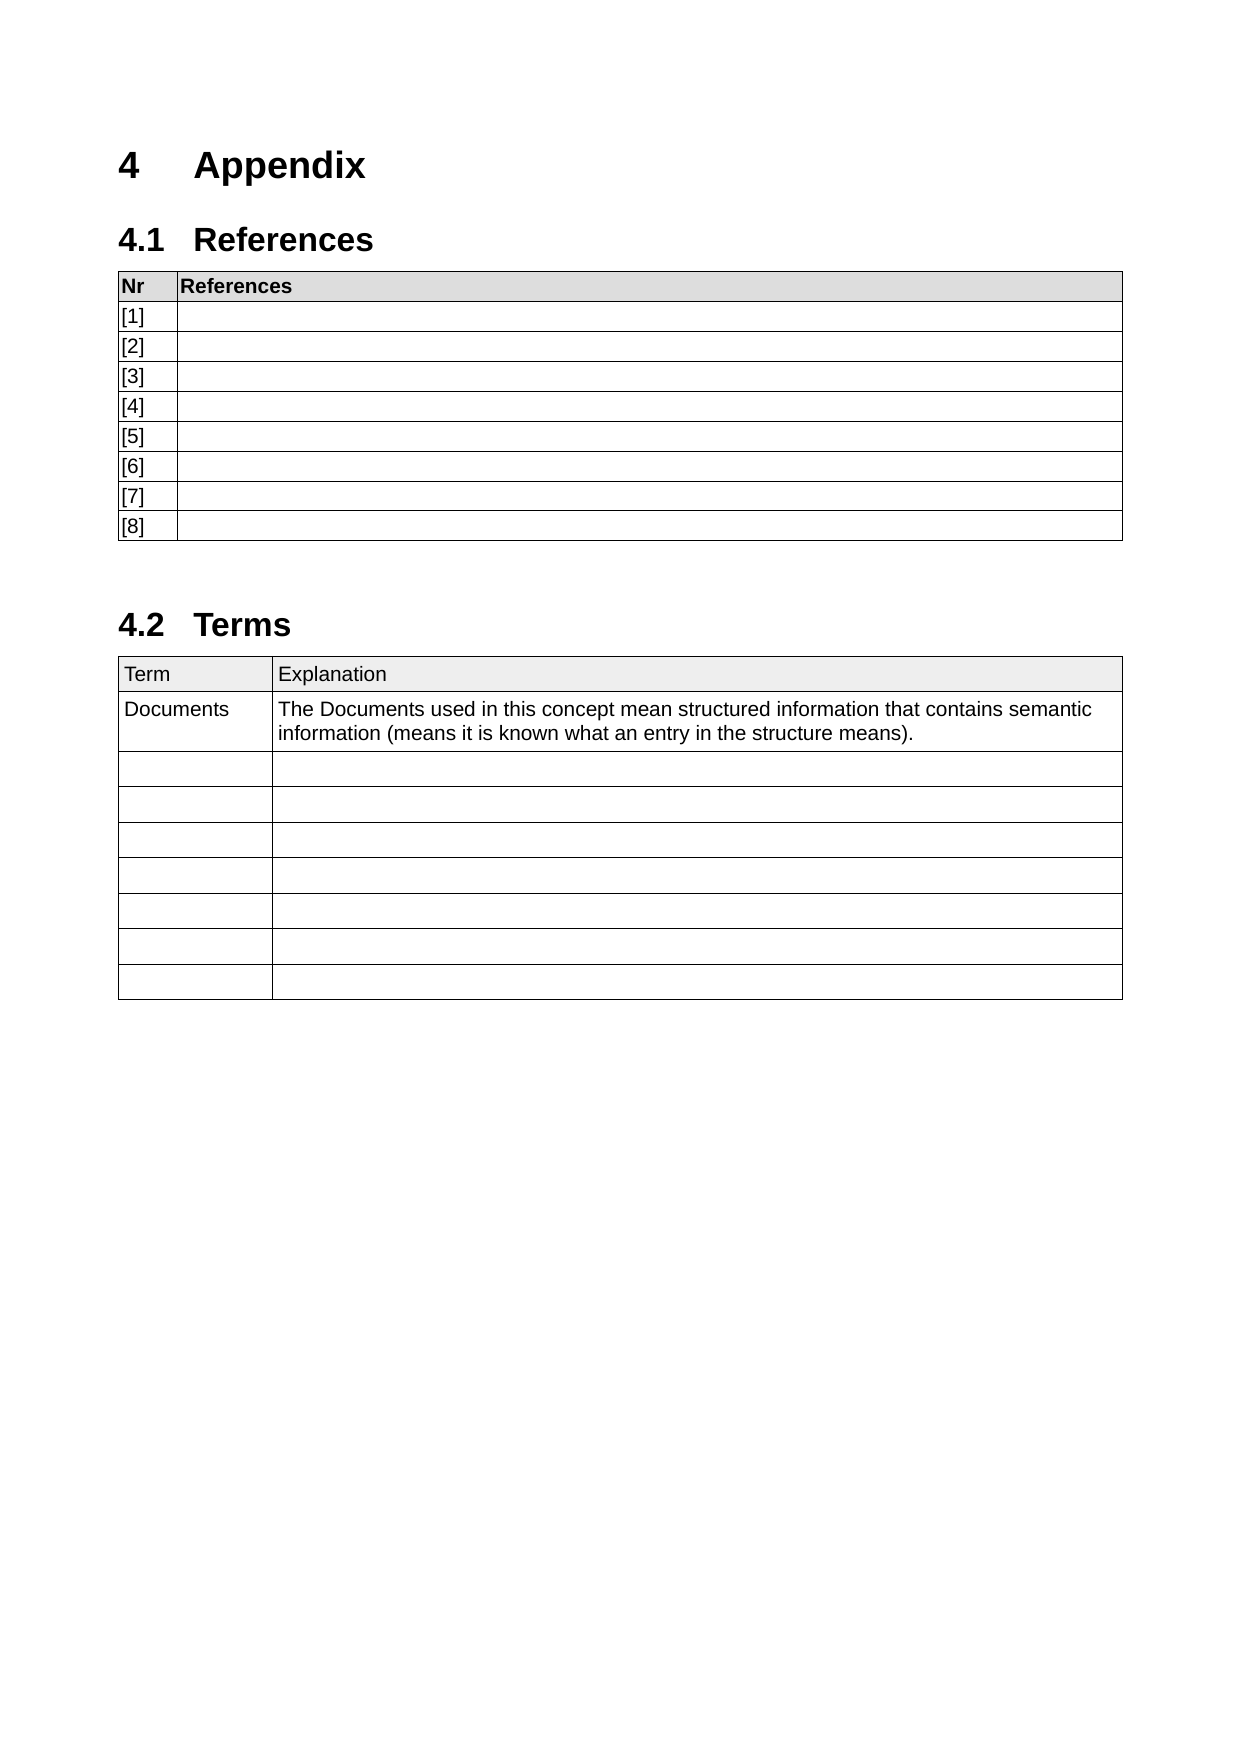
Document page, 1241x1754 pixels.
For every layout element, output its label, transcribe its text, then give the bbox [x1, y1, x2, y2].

table_header Explanation [273, 657, 1122, 691]
table_cell [5] [119, 422, 177, 451]
table_cell [273, 894, 1122, 928]
table_cell [178, 511, 1122, 540]
table_header Nr [119, 272, 177, 301]
table_cell [119, 929, 272, 964]
table_cell [178, 332, 1122, 361]
table_cell [2] [119, 332, 177, 361]
table_cell [119, 752, 272, 786]
table_cell [8] [119, 511, 177, 540]
table_cell [273, 929, 1122, 964]
table_cell [7] [119, 482, 177, 510]
table_cell [273, 823, 1122, 857]
table_cell [273, 752, 1122, 786]
table_cell [119, 894, 272, 928]
table_cell [273, 965, 1122, 999]
table_cell [4] [119, 392, 177, 421]
table_cell [119, 858, 272, 893]
table_cell [119, 823, 272, 857]
subtitle Appendix [118, 143, 1122, 187]
table_cell [1] [119, 302, 177, 331]
table_cell Documents [119, 692, 272, 751]
table_header Term [119, 657, 272, 691]
table_cell [178, 452, 1122, 481]
subtitle Terms [118, 604, 1122, 643]
table_cell [6] [119, 452, 177, 481]
table_cell The Documents used in this concept mean structured information that contains semantic information (means it is known what an entry in the structure means). [273, 692, 1122, 751]
table_cell [119, 965, 272, 999]
table_cell [178, 482, 1122, 510]
table_cell [273, 858, 1122, 893]
subtitle References [118, 220, 1122, 259]
table_cell [3] [119, 362, 177, 391]
table_cell [178, 422, 1122, 451]
table_header References [178, 272, 1122, 301]
table_cell [178, 392, 1122, 421]
table_cell [178, 302, 1122, 331]
table_cell [273, 787, 1122, 822]
table_cell [119, 787, 272, 822]
table_cell [178, 362, 1122, 391]
